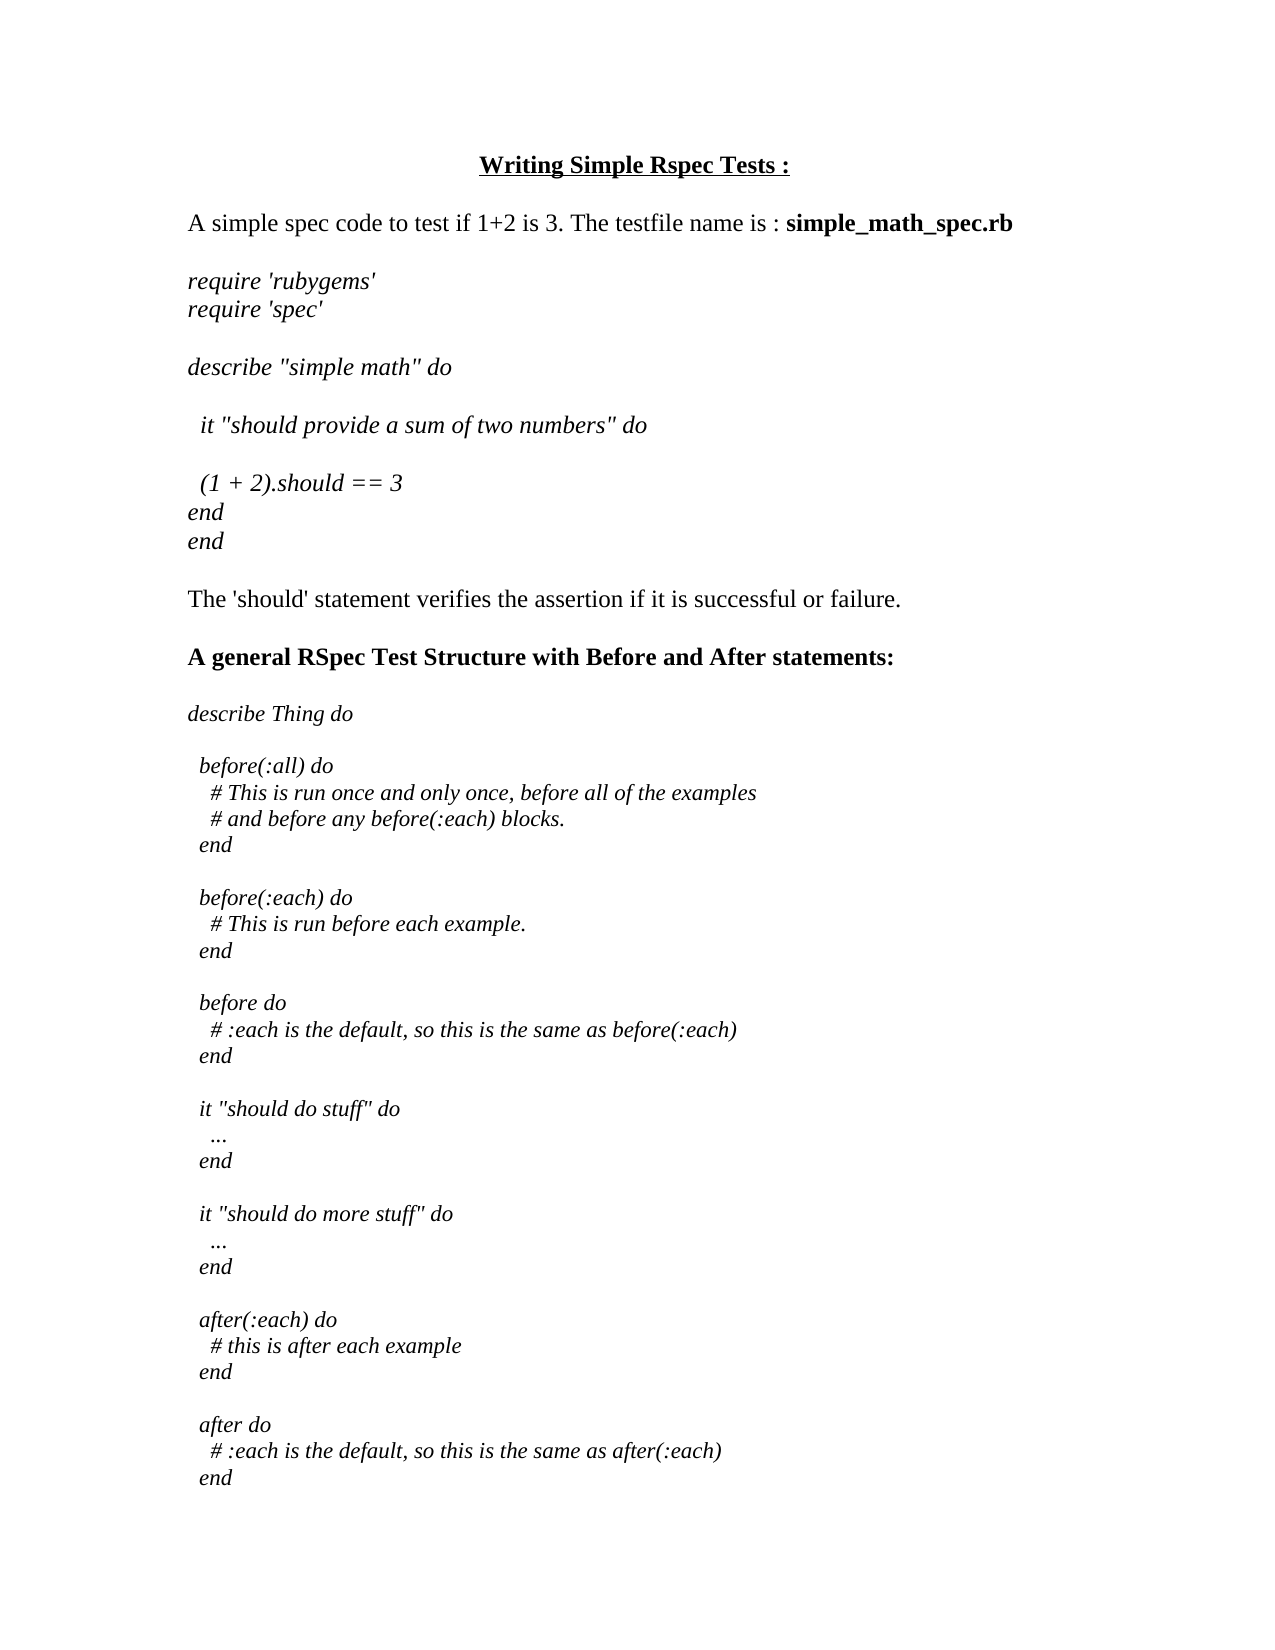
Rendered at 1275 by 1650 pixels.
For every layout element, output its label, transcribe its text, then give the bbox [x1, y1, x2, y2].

text end [187, 1042, 1087, 1068]
text require 'rubygems' require 'spec' [187, 266, 1087, 323]
text before do [187, 989, 1087, 1016]
text describe "simple math" do [187, 352, 1087, 381]
text before(:all) do [187, 752, 1087, 779]
text it "should provide a sum of two numbers" do [187, 410, 1087, 439]
text Writing Simple Rspec Tests : [187, 150, 1087, 179]
text end [187, 1464, 1087, 1490]
text # this is after each example [187, 1332, 1087, 1358]
text A general RSpec Test Structure with Before and After statements: [187, 642, 1087, 670]
text # and before any before(:each) blocks. [187, 805, 1087, 831]
text A simple spec code to test if 1+2 is 3. The testfile name is : simple_math_spec.rb [187, 208, 1087, 237]
text end [187, 1253, 1087, 1279]
text ... [187, 1121, 1087, 1148]
text # :each is the default, so this is the same as before(:each) [187, 1016, 1087, 1042]
text # This is run once and only once, before all of the examples [187, 779, 1087, 805]
text ... [187, 1227, 1087, 1253]
text it "should do more stuff" do [187, 1200, 1087, 1227]
text end [187, 831, 1087, 858]
text The 'should' statement verifies the assertion if it is successful or failure. [187, 584, 1087, 612]
text describe Thing do [187, 699, 1087, 726]
text after(:each) do [187, 1306, 1087, 1332]
text (1 + 2).should == 3 end end [187, 468, 1087, 554]
text end [187, 937, 1087, 963]
text it "should do stuff" do [187, 1095, 1087, 1121]
text after do [187, 1411, 1087, 1437]
text before(:each) do [187, 884, 1087, 910]
text # :each is the default, so this is the same as after(:each) [187, 1437, 1087, 1464]
text end [187, 1148, 1087, 1174]
text # This is run before each example. [187, 910, 1087, 937]
text end [187, 1358, 1087, 1385]
